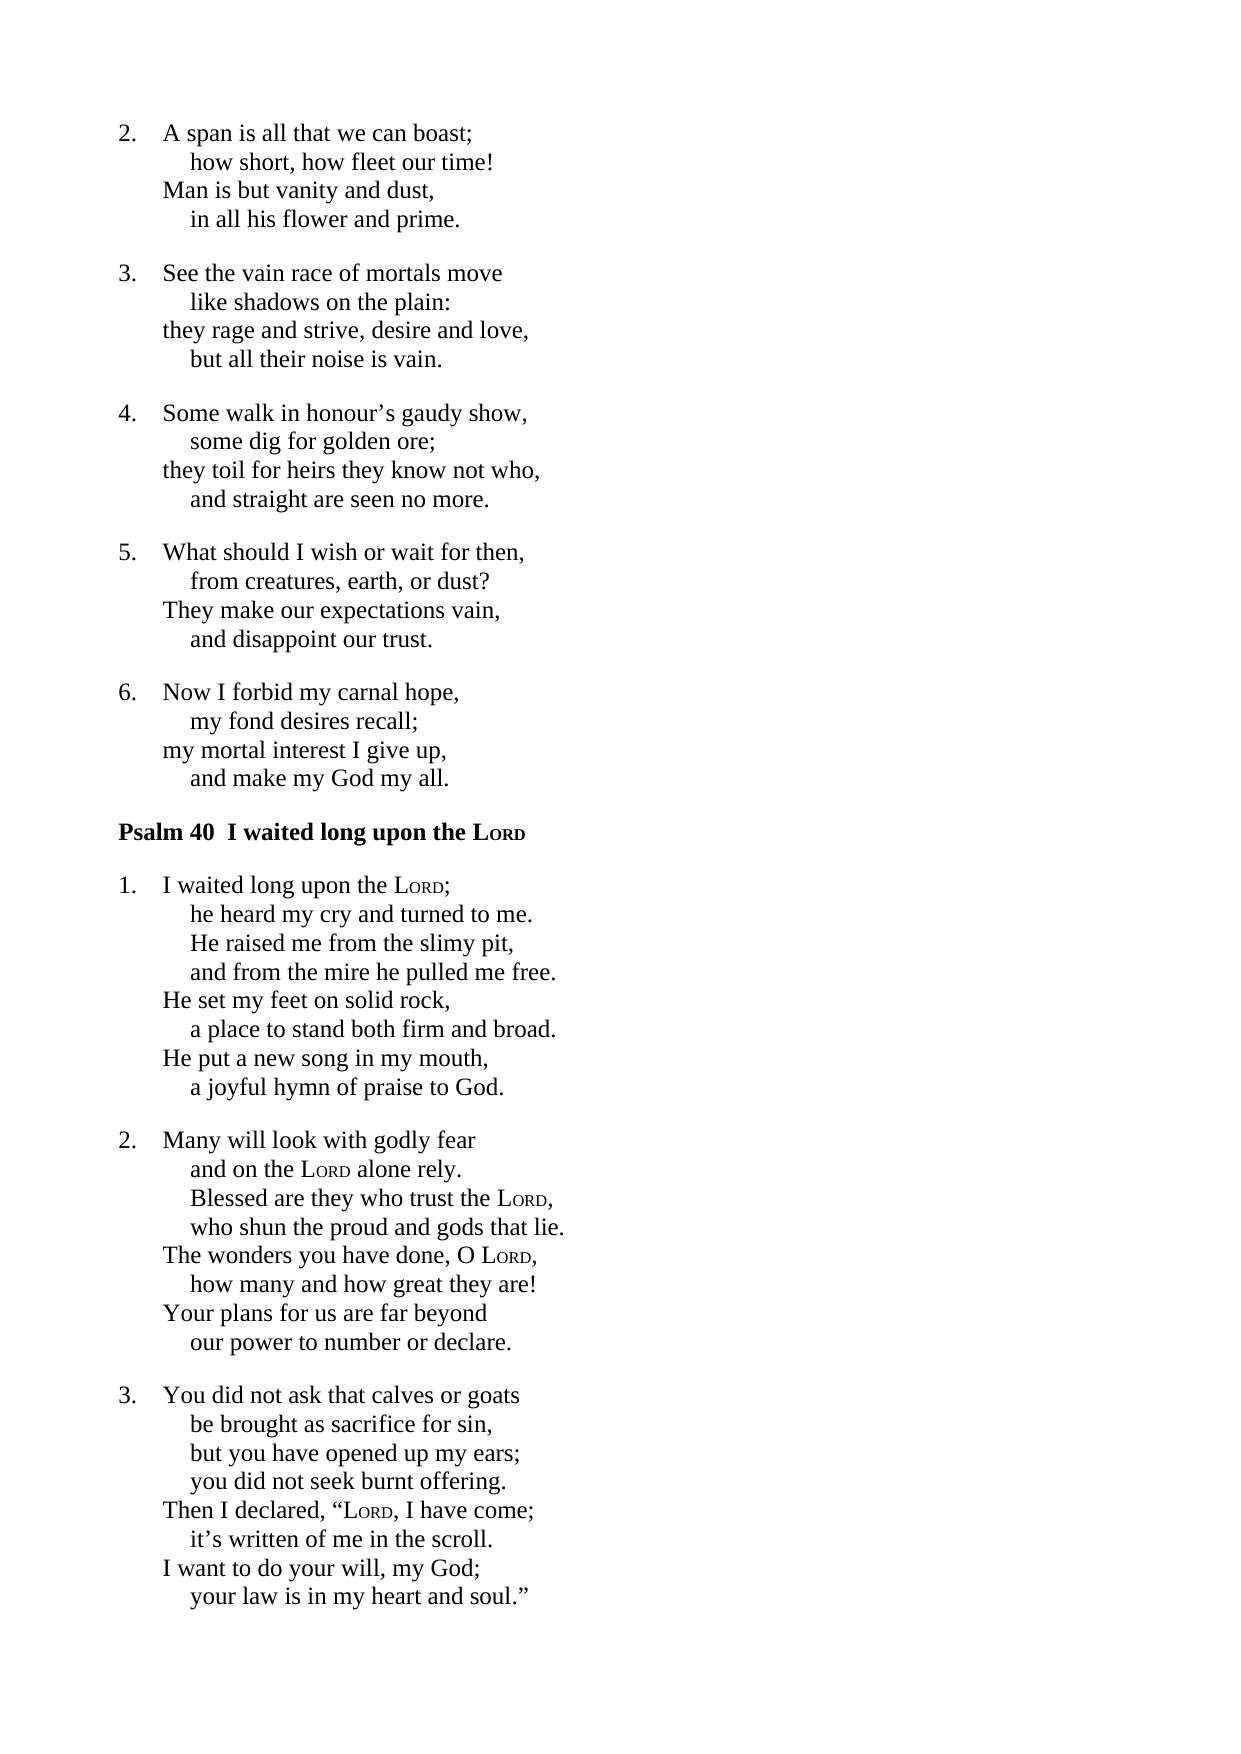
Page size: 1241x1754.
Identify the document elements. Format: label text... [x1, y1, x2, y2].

text Then I declared, “Lord, I have come; [162, 1495, 1122, 1524]
text 5. What should I wish or wait for then, [118, 537, 1122, 566]
text how short, how fleet our time! [171, 147, 1122, 176]
text Man is but vanity and dust, [162, 176, 1122, 204]
text He put a new song in my mouth, [162, 1043, 1122, 1072]
text 3. See the vain race of mortals move [118, 258, 1122, 287]
text 3. You did not ask that calves or goats [118, 1380, 1122, 1409]
text from creatures, earth, or dust? [171, 566, 1122, 595]
text and from the mire he pulled me free. [171, 957, 1122, 986]
text they rage and strive, desire and love, [162, 315, 1122, 344]
text it’s written of me in the scroll. [171, 1524, 1122, 1553]
text 6. Now I forbid my carnal hope, [118, 677, 1122, 706]
text how many and how great they are! [171, 1269, 1122, 1298]
text Blessed are they who trust the Lord, [171, 1183, 1122, 1212]
text The wonders you have done, O Lord, [162, 1240, 1122, 1269]
text Your plans for us are far beyond [162, 1298, 1122, 1327]
text I want to do your will, my God; [162, 1553, 1122, 1581]
text he heard my cry and turned to me. [171, 899, 1122, 928]
text who shun the proud and gods that lie. [171, 1212, 1122, 1240]
text some dig for golden ore; [171, 426, 1122, 455]
text 4. Some walk in honour’s gaudy show, [118, 398, 1122, 426]
text a joyful hymn of praise to God. [171, 1072, 1122, 1101]
text in all his flower and prime. [171, 204, 1122, 233]
text like shadows on the plain: [171, 287, 1122, 315]
text a place to stand both firm and broad. [171, 1014, 1122, 1043]
text you did not seek burnt offering. [171, 1466, 1122, 1495]
text and make my God my all. [171, 763, 1122, 792]
text He raised me from the slimy pit, [171, 928, 1122, 957]
text but you have opened up my ears; [171, 1438, 1122, 1466]
text and on the Lord alone rely. [171, 1154, 1122, 1183]
text and disappoint our trust. [171, 624, 1122, 652]
text and straight are seen no more. [171, 484, 1122, 513]
text our power to number or declare. [171, 1327, 1122, 1355]
text but all their noise is vain. [171, 344, 1122, 373]
text 2. Many will look with godly fear [118, 1125, 1122, 1154]
text He set my feet on solid rock, [162, 986, 1122, 1014]
text 1. I waited long upon the Lord; [118, 871, 1122, 899]
text your law is in my heart and soul.” [171, 1581, 1122, 1610]
text they toil for heirs they know not who, [162, 455, 1122, 484]
text my fond desires recall; [171, 706, 1122, 735]
text my mortal interest I give up, [162, 735, 1122, 763]
text be brought as sacrifice for sin, [171, 1409, 1122, 1438]
text They make our expectations vain, [162, 595, 1122, 624]
text 2. A span is all that we can boast; [118, 118, 1122, 147]
subtitle Psalm 40 I waited long upon the Lord [118, 817, 1122, 846]
